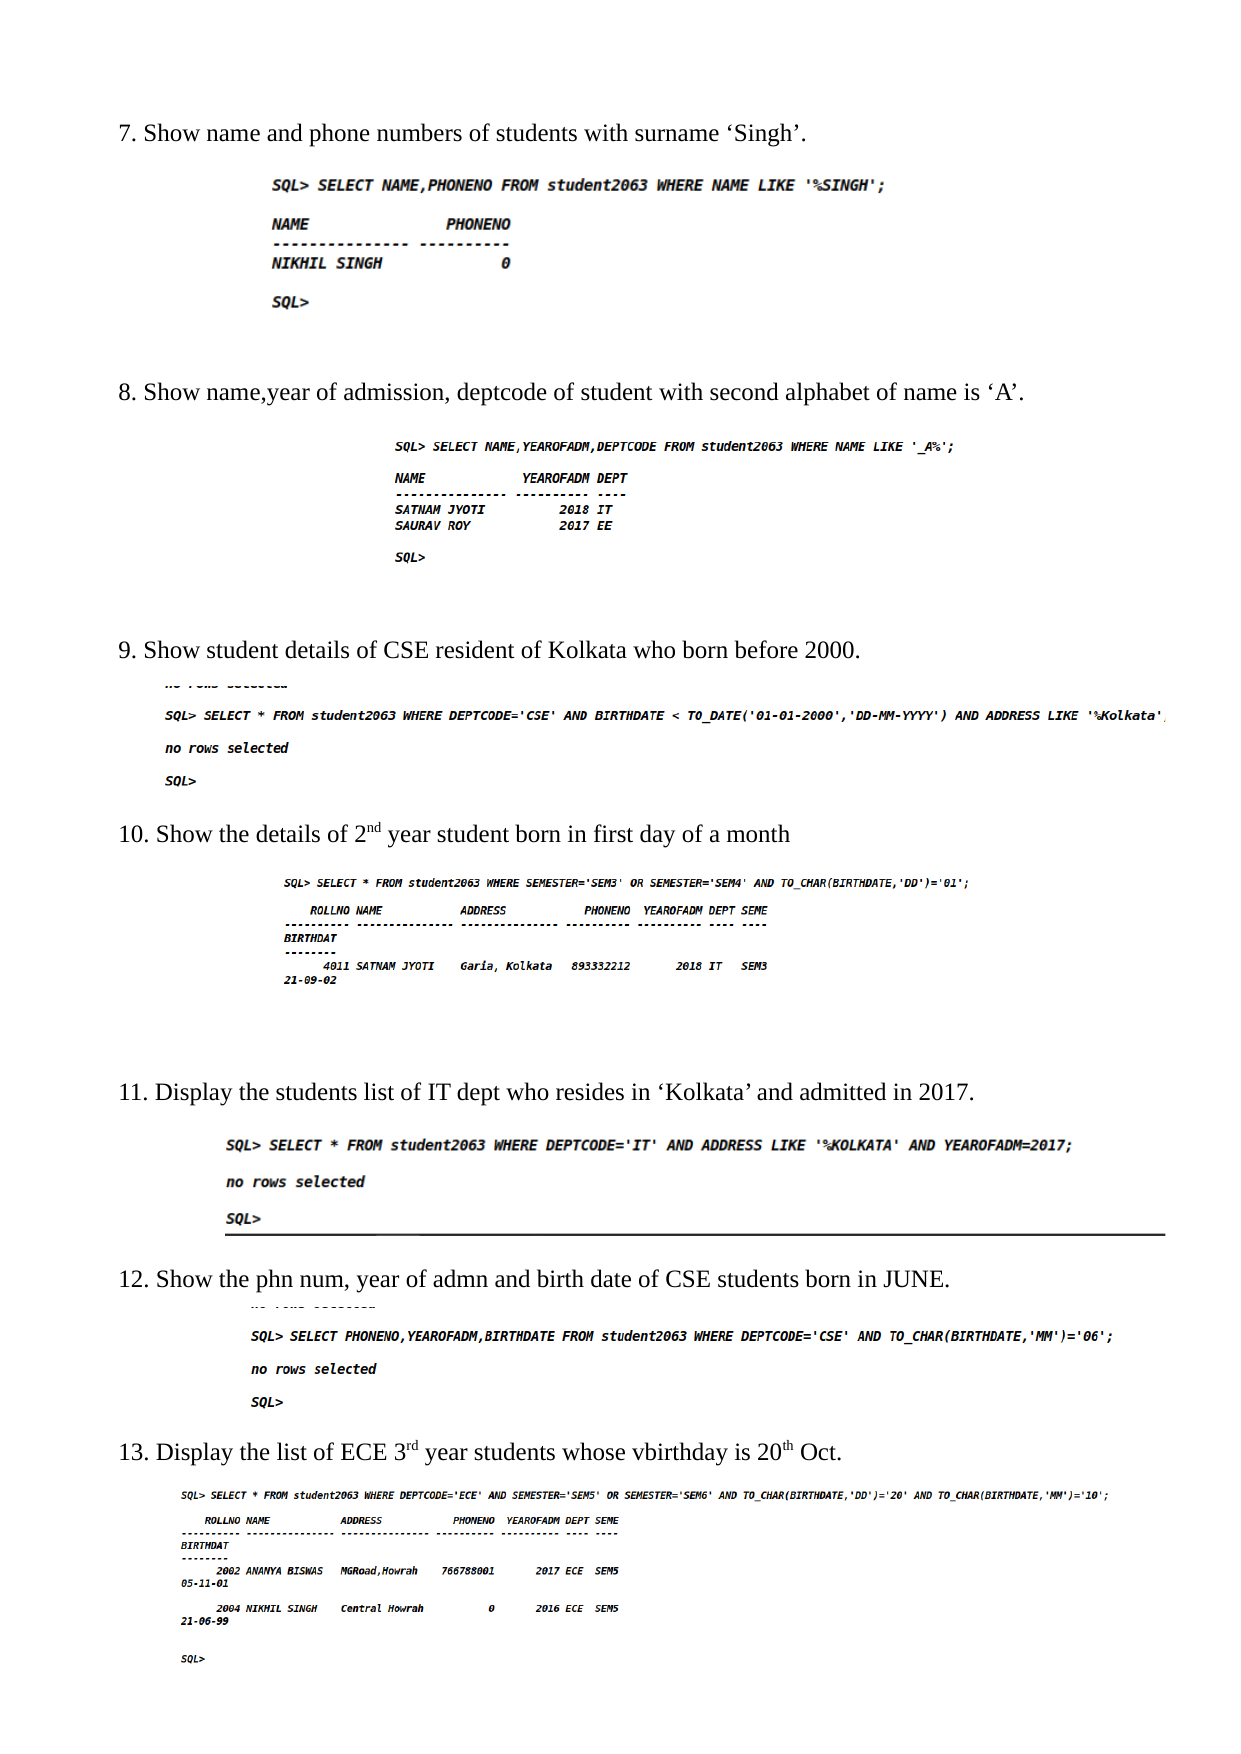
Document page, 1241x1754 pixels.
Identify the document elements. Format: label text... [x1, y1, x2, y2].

text 12. Show the phn num, year of admn and birth date of CSE students born in JUNE. [118, 1264, 1122, 1293]
picture [250, 1381, 1121, 1413]
picture [225, 1204, 1166, 1236]
text 8. Show name,year of admission, deptcode of student with second alphabet of name is ‘A’. [118, 377, 1122, 406]
text 9. Show student details of CSE resident of Kolkata who born before 2000. [118, 636, 1122, 664]
text 13. Display the list of ECE 3rd year students whose vbirthday is 20th Oct. [118, 1437, 1122, 1466]
picture [165, 758, 1166, 791]
text 10. Show the details of 2nd year student born in first day of a month [118, 819, 1122, 847]
picture [180, 1482, 1110, 1669]
picture [283, 895, 1011, 1016]
text 7. Show name and phone numbers of students with surname ‘Singh’. [118, 118, 1122, 147]
text 11. Display the students list of IT dept who resides in ‘Kolkata’ and admitted in 2017. [118, 1077, 1122, 1106]
